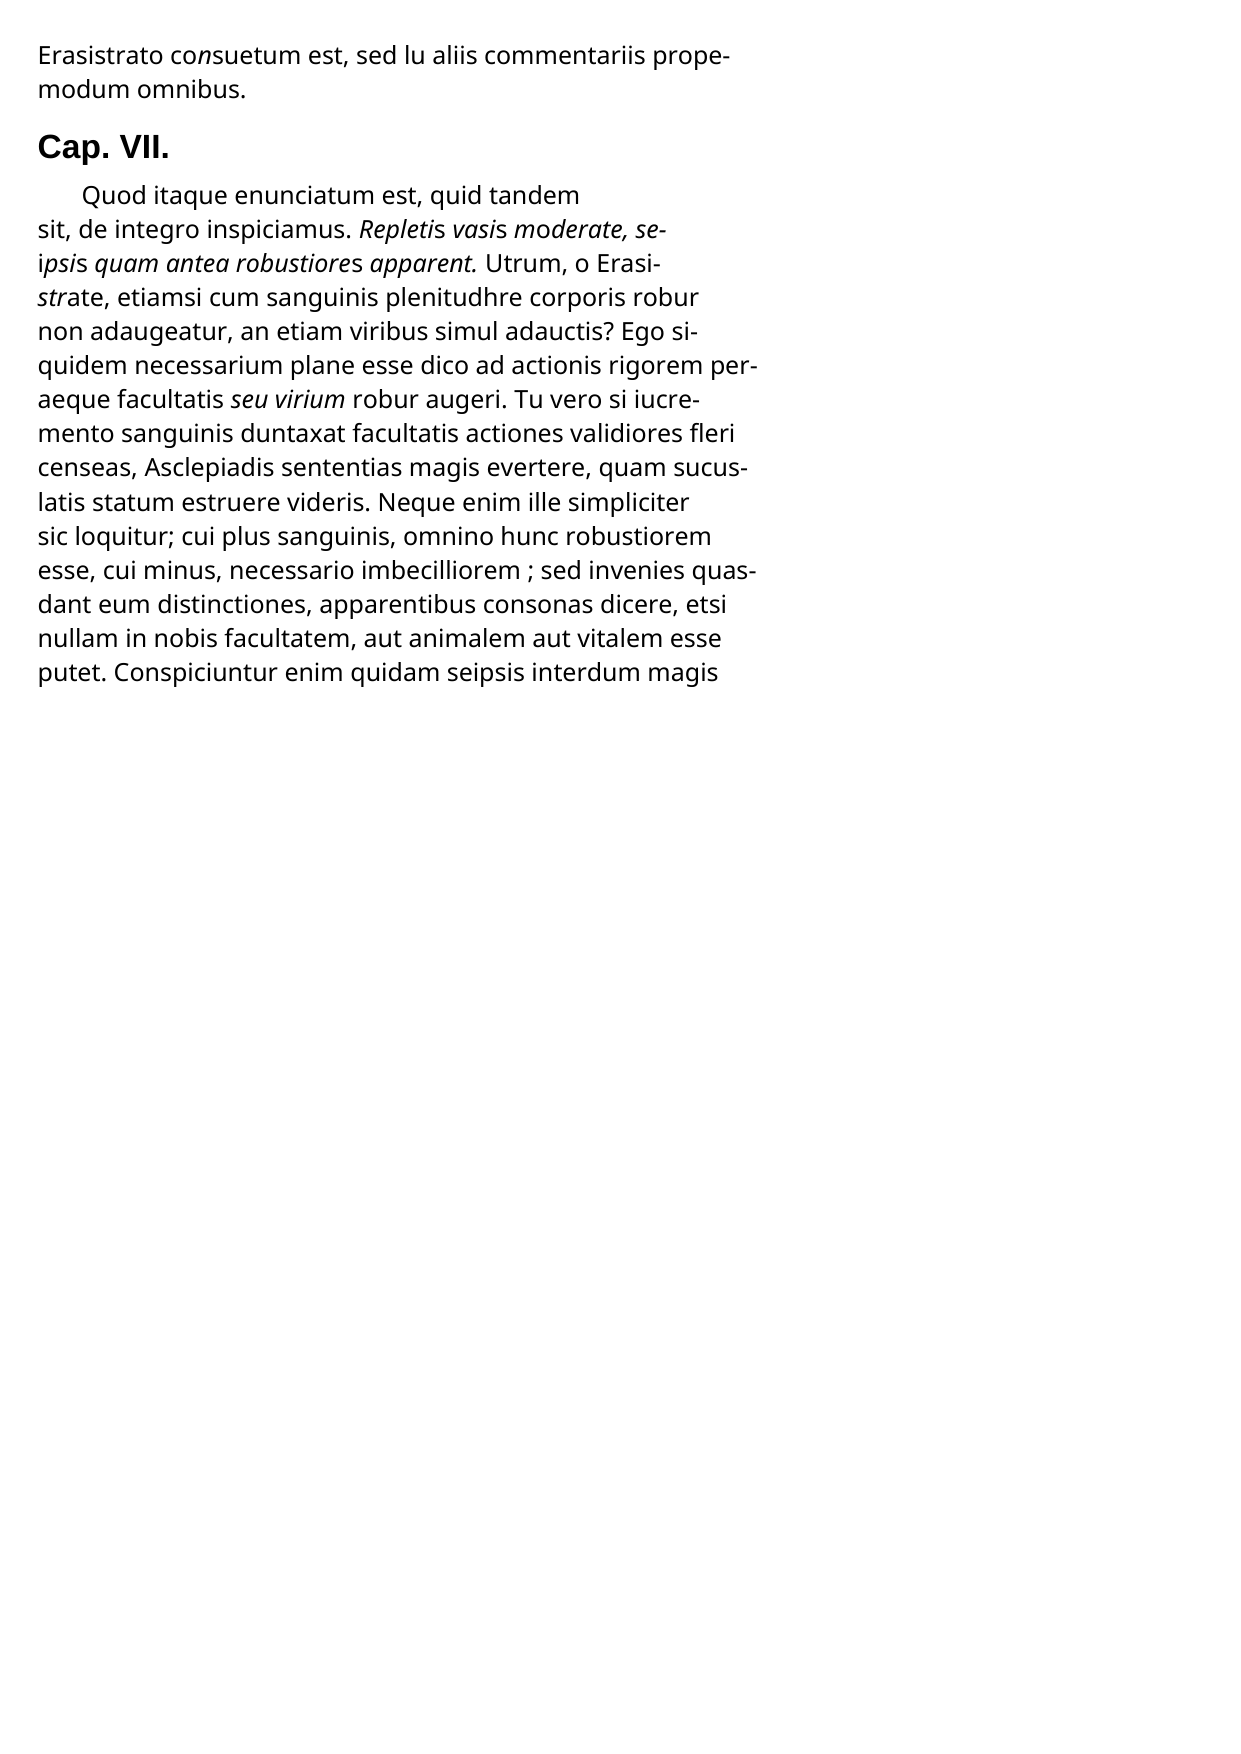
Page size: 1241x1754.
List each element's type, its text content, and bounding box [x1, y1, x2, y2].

text Erasistrato consuetum est, sed lu aliis commentariis prope- modum omnibus. [37, 37, 1203, 106]
subtitle Cap. VII. [37, 126, 1203, 165]
text Quod itaque enunciatum est, quid tandem sit, de integro inspiciamus. Repletis vasis moderate, se- ipsis quam antea robustiores apparent. Utrum, o Erasi- strate, etiamsi cum sanguinis plenitudhre corporis robur non adaugeatur, an etiam viribus simul adauctis? Ego si- quidem necessarium plane esse dico ad actionis rigorem per- aeque facultatis seu virium robur augeri. Tu vero si iucre- mento sanguinis duntaxat facultatis actiones validiores fleri censeas, Asclepiadis sententias magis evertere, quam sucus- latis statum estruere videris. Neque enim ille simpliciter sic loquitur; cui plus sanguinis, omnino hunc robustiorem esse, cui minus, necessario imbecilliorem ; sed invenies quas- dant eum distinctiones, apparentibus consonas dicere, etsi nullam in nobis facultatem, aut animalem aut vitalem esse putet. Conspiciuntur enim quidam seipsis interdum magis [37, 178, 1203, 688]
